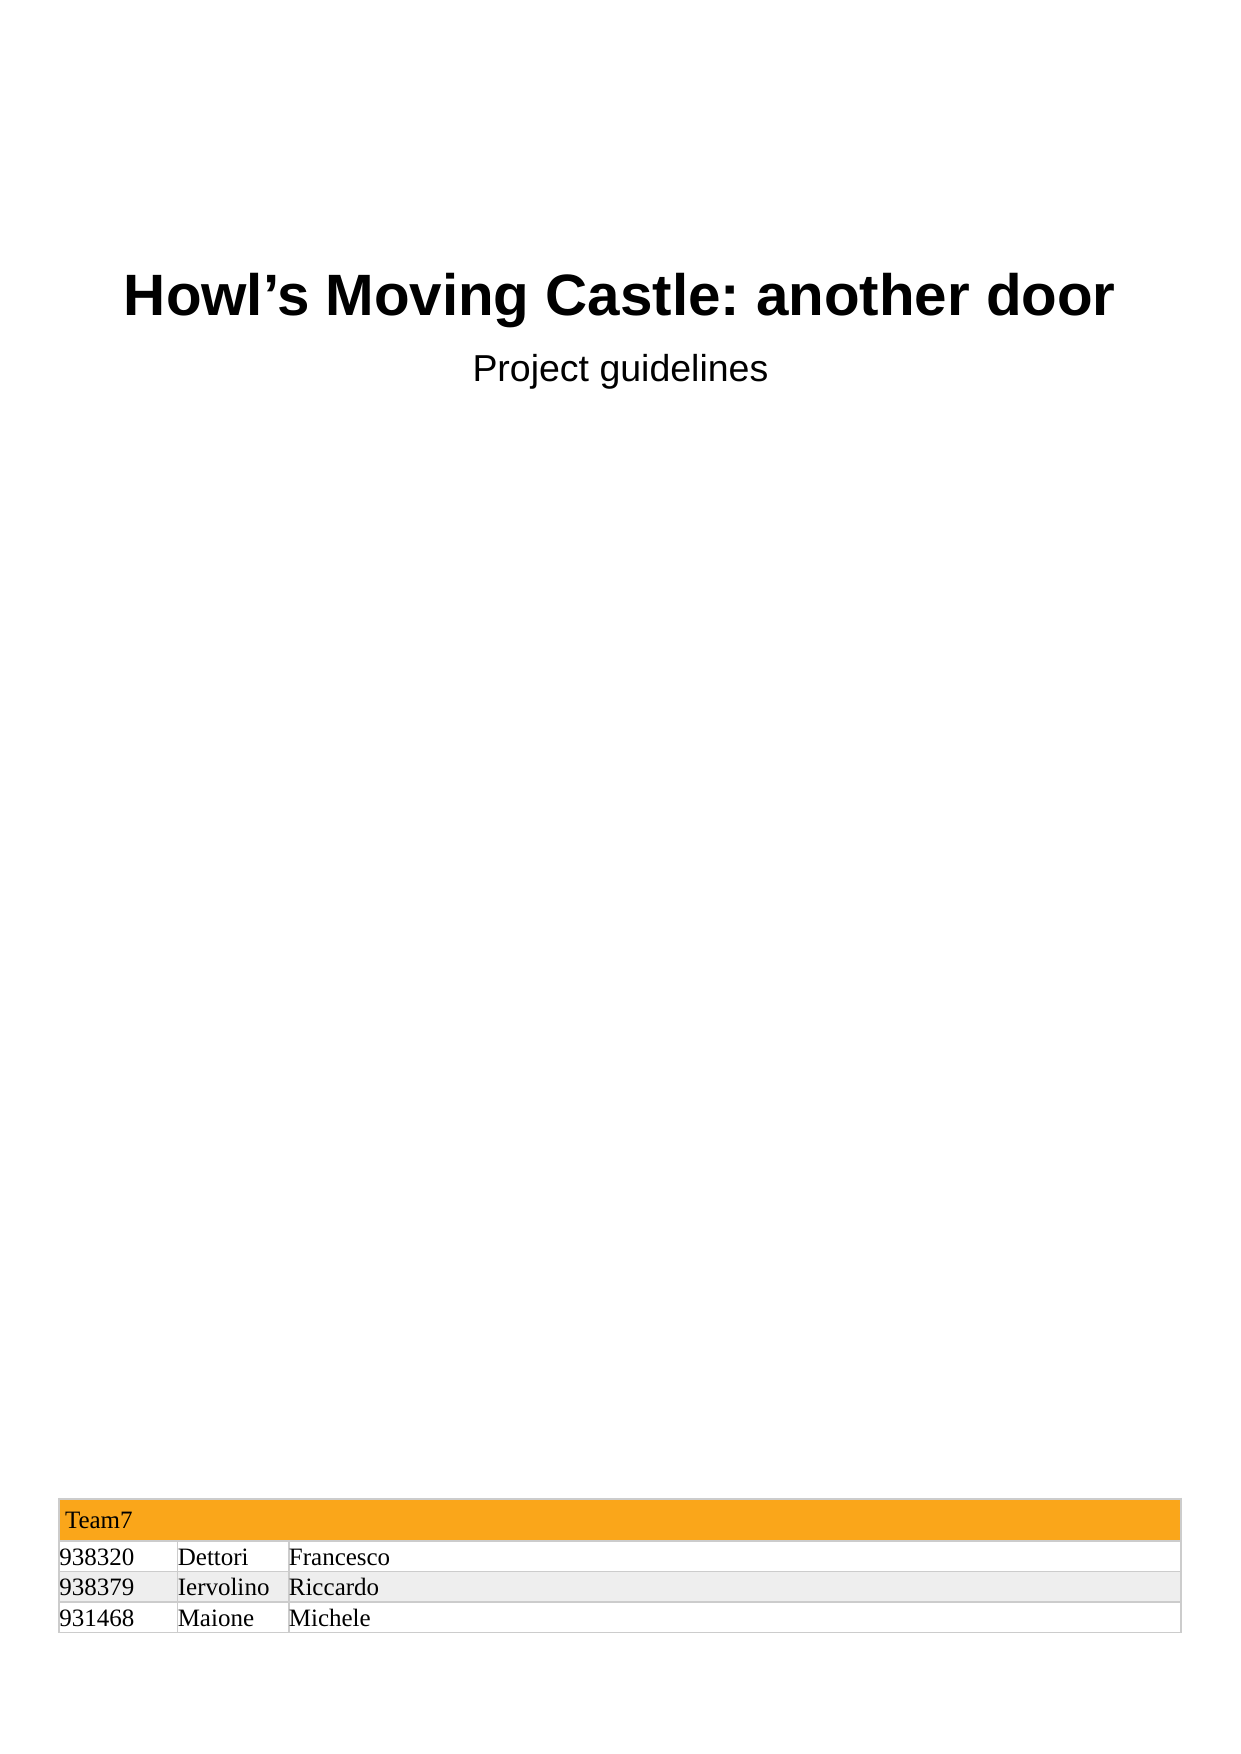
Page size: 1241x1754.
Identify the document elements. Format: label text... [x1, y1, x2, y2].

table_cell 938320 [60, 1542, 177, 1571]
table_cell Maione [178, 1603, 288, 1631]
table_cell 931468 [60, 1603, 177, 1631]
table_header [59, 59, 620, 235]
table_cell 938379 [60, 1572, 177, 1601]
title Howl’s Moving Castle: another door [59, 260, 1181, 327]
table_cell Michele [290, 1603, 1180, 1631]
table_header [620, 59, 1181, 235]
table_cell Iervolino [178, 1572, 288, 1601]
table_cell Riccardo [290, 1572, 1180, 1601]
table_header Team7 [60, 1500, 1180, 1540]
subtitle Project guidelines [59, 346, 1181, 389]
table_cell Francesco [290, 1542, 1180, 1571]
table_cell Dettori [178, 1542, 288, 1571]
